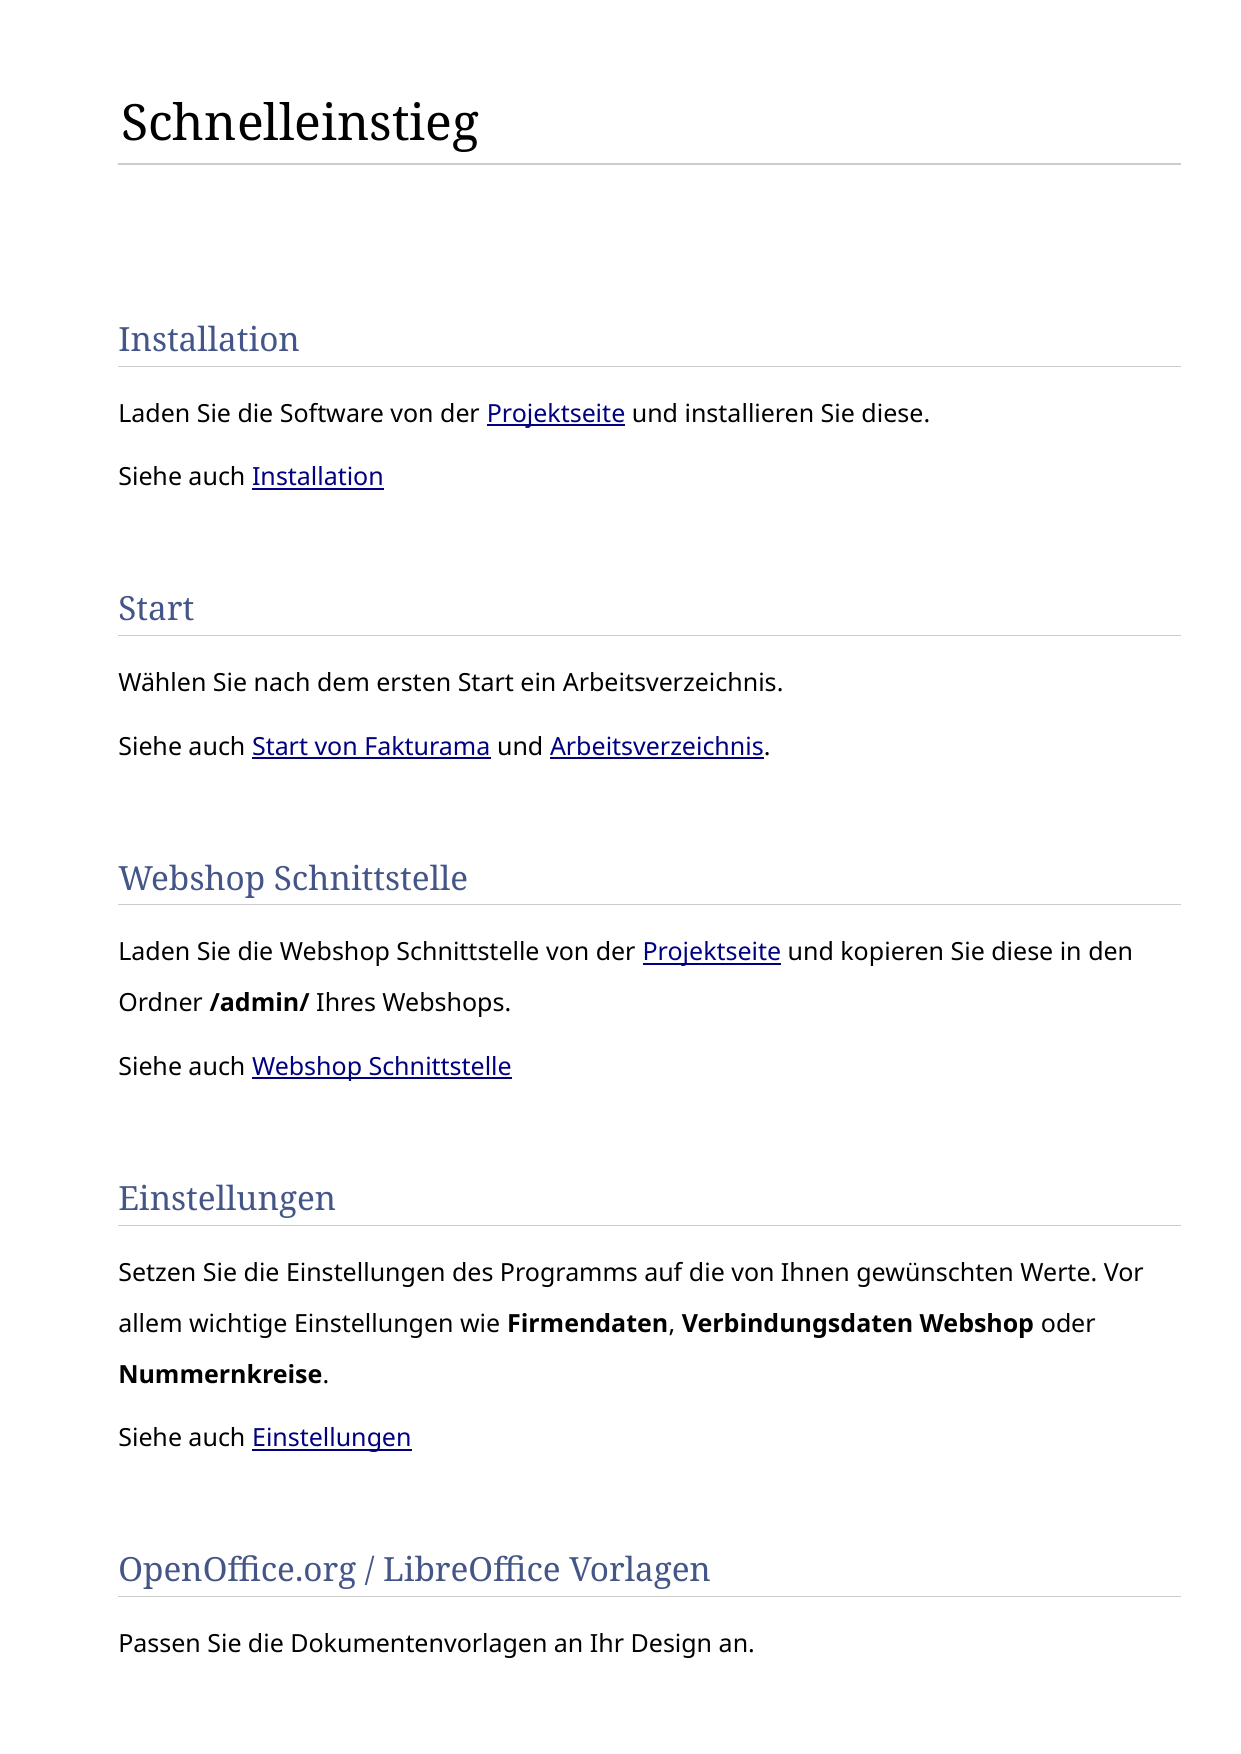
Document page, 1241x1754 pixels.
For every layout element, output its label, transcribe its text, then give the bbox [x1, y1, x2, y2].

subtitle Installation [118, 316, 1181, 366]
subtitle Einstellungen [118, 1174, 1181, 1225]
subtitle Webshop Schnittstelle [118, 854, 1181, 904]
text Siehe auch Webshop Schnittstelle [118, 1048, 1181, 1083]
text Laden Sie die Webshop Schnittstelle von der Projektseite und kopieren Sie diese in den Ordner /admin/ Ihres Webshops. [118, 934, 1181, 1019]
text Wählen Sie nach dem ersten Start ein Arbeitsverzeichnis. [118, 665, 1181, 699]
text Setzen Sie die Einstellungen des Programms auf die von Ihnen gewünschten Werte. Vor allem wichtige Einstellungen wie Firmendaten, Verbindungsdaten Webshop oder Nummernkreise. [118, 1254, 1181, 1390]
text Laden Sie die Software von der Projektseite und installieren Sie diese. [118, 395, 1181, 429]
subtitle OpenOffice.org / LibreOffice Vorlagen [118, 1546, 1181, 1596]
subtitle Schnelleinstieg [118, 84, 1181, 163]
subtitle Start [118, 585, 1181, 635]
text Siehe auch Einstellungen [118, 1420, 1181, 1454]
text Siehe auch Start von Fakturama und Arbeitsverzeichnis. [118, 728, 1181, 762]
text Siehe auch Installation [118, 459, 1181, 493]
text Passen Sie die Dokumentenvorlagen an Ihr Design an. [118, 1626, 1181, 1660]
